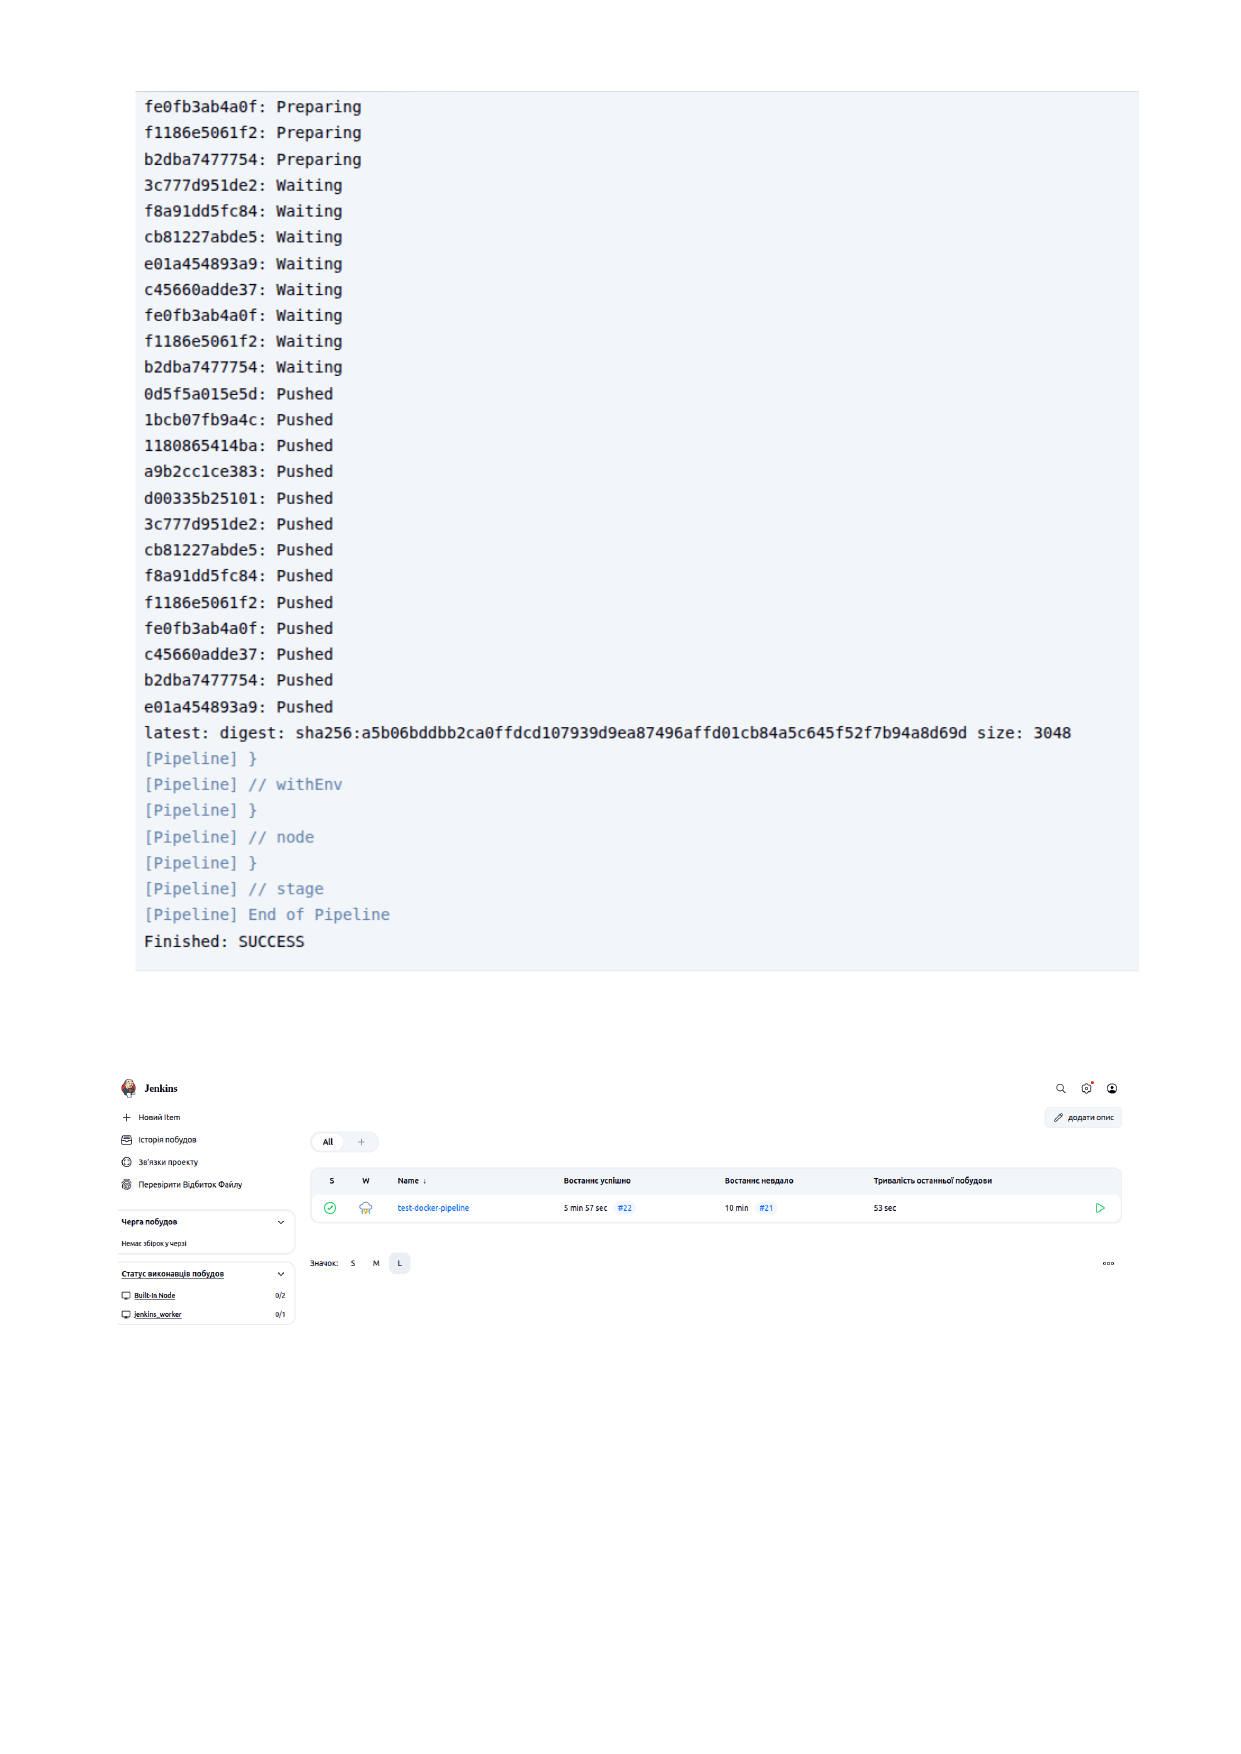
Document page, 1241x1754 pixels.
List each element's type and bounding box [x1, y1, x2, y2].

picture [118, 1077, 1123, 1340]
picture [135, 91, 1140, 1020]
